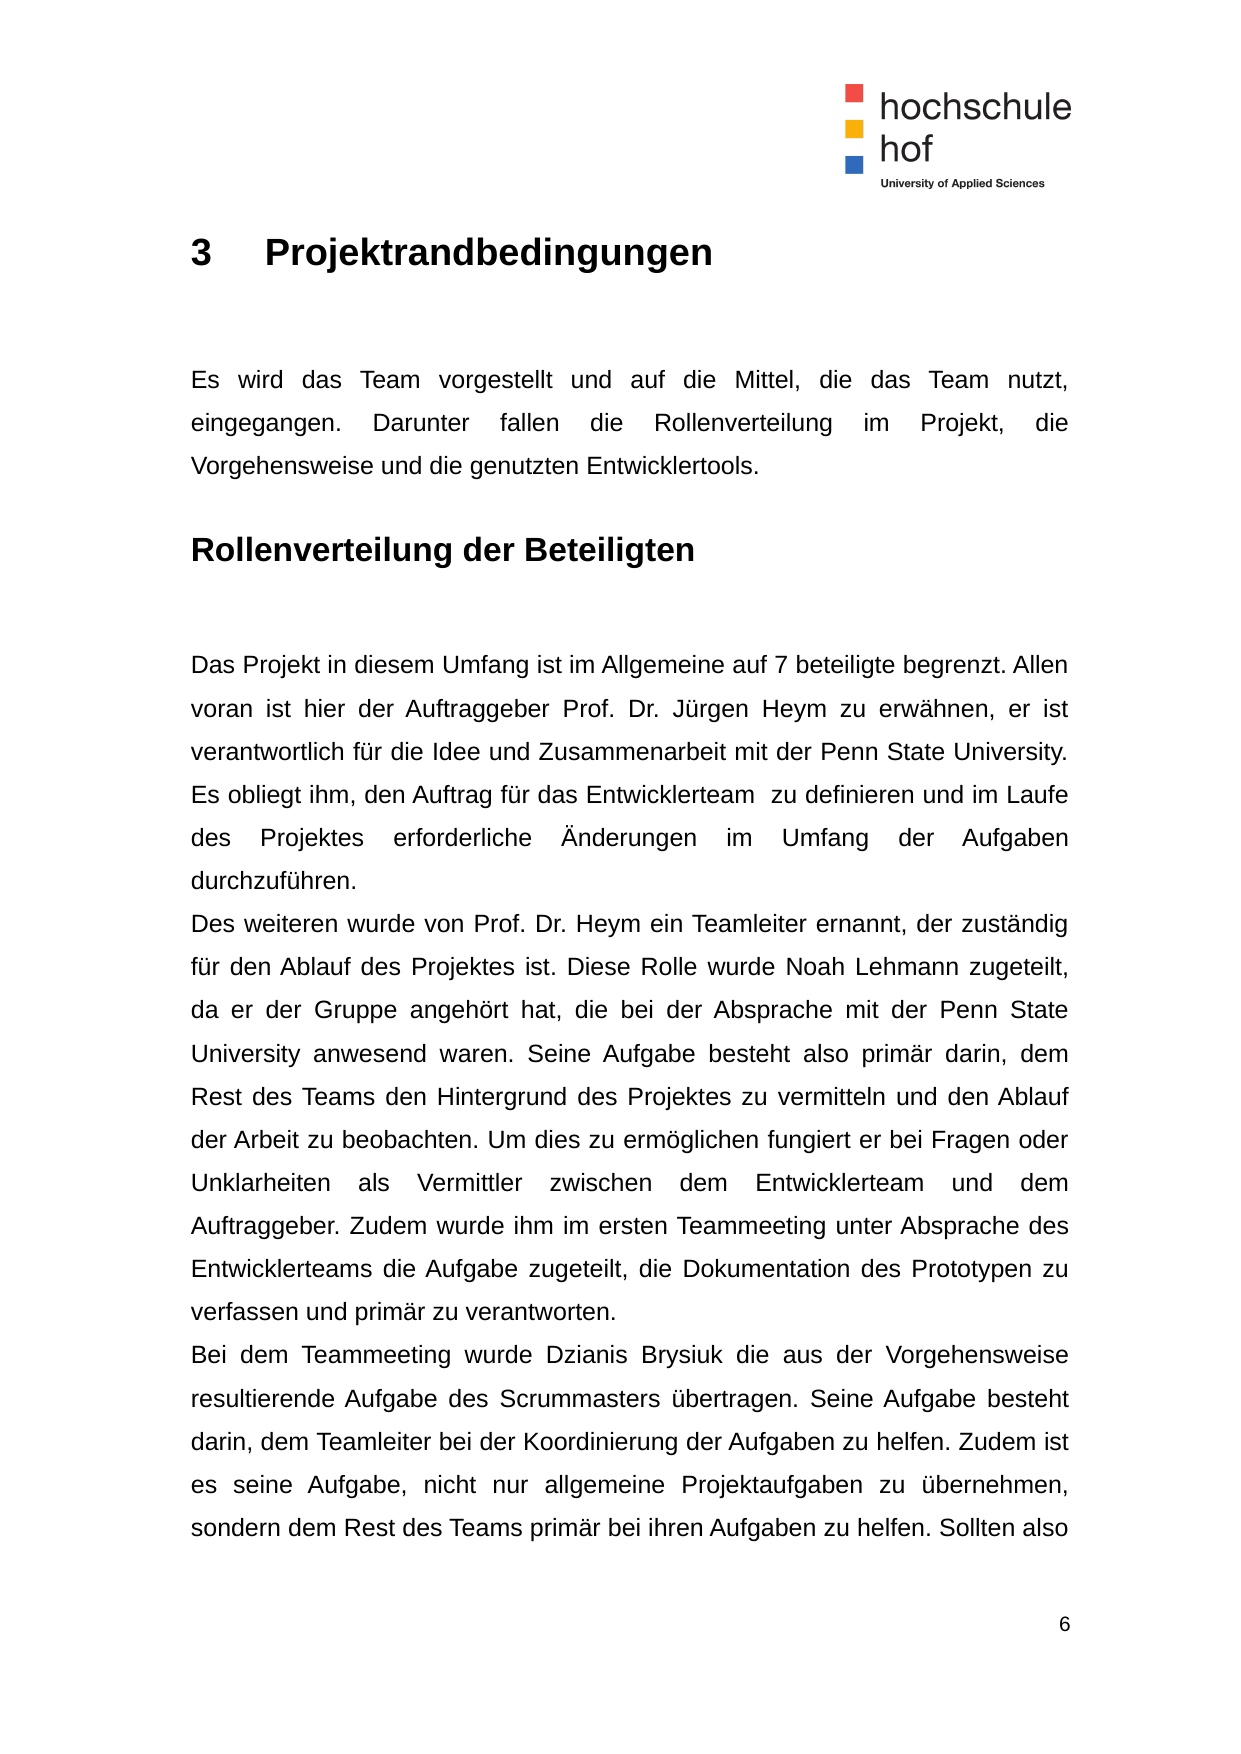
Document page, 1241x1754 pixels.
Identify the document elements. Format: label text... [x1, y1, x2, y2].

text Es wird das Team vorgestellt und auf die Mittel, die das Team nutzt, eingegangen. Darunter fallen die Rollenverteilung im Projekt, die Vorgehensweise und die genutzten Entwicklertools. [191, 365, 1070, 480]
text Das Projekt in diesem Umfang ist im Allgemeine auf 7 beteiligte begrenzt. Allen voran ist hier der Auftraggeber Prof. Dr. Jürgen Heym zu erwähnen, er ist verantwortlich für die Idee und Zusammenarbeit mit der Penn State University. Es obliegt ihm, den Auftrag für das Entwicklerteam zu definieren und im Laufe des Projektes erforderliche Änderungen im Umfang der Aufgaben durchzuführen. [191, 651, 1070, 895]
text Bei dem Teammeeting wurde Dzianis Brysiuk die aus der Vorgehensweise resultierende Aufgabe des Scrummasters übertragen. Seine Aufgabe besteht darin, dem Teamleiter bei der Koordinierung der Aufgaben zu helfen. Zudem ist es seine Aufgabe, nicht nur allgemeine Projektaufgaben zu übernehmen, sondern dem Rest des Teams primär bei ihren Aufgaben zu helfen. Sollten also [191, 1341, 1070, 1542]
text Des weiteren wurde von Prof. Dr. Heym ein Teamleiter ernannt, der zuständig für den Ablauf des Projektes ist. Diese Rolle wurde Noah Lehmann zugeteilt, da er der Gruppe angehört hat, die bei der Absprache mit der Penn State University anwesend waren. Seine Aufgabe besteht also primär darin, dem Rest des Teams den Hintergrund des Projektes zu vermitteln und den Ablauf der Arbeit zu beobachten. Um dies zu ermöglichen fungiert er bei Fragen oder Unklarheiten als Vermittler zwischen dem Entwicklerteam und dem Auftraggeber. Zudem wurde ihm im ersten Teammeeting unter Absprache des Entwicklerteams die Aufgabe zugeteilt, die Dokumentation des Prototypen zu verfassen und primär zu verantworten. [191, 909, 1070, 1326]
subtitle Projektrandbedingungen [191, 229, 1070, 273]
subtitle Rollenverteilung der Beteiligten [191, 530, 1070, 568]
picture [845, 84, 1071, 189]
